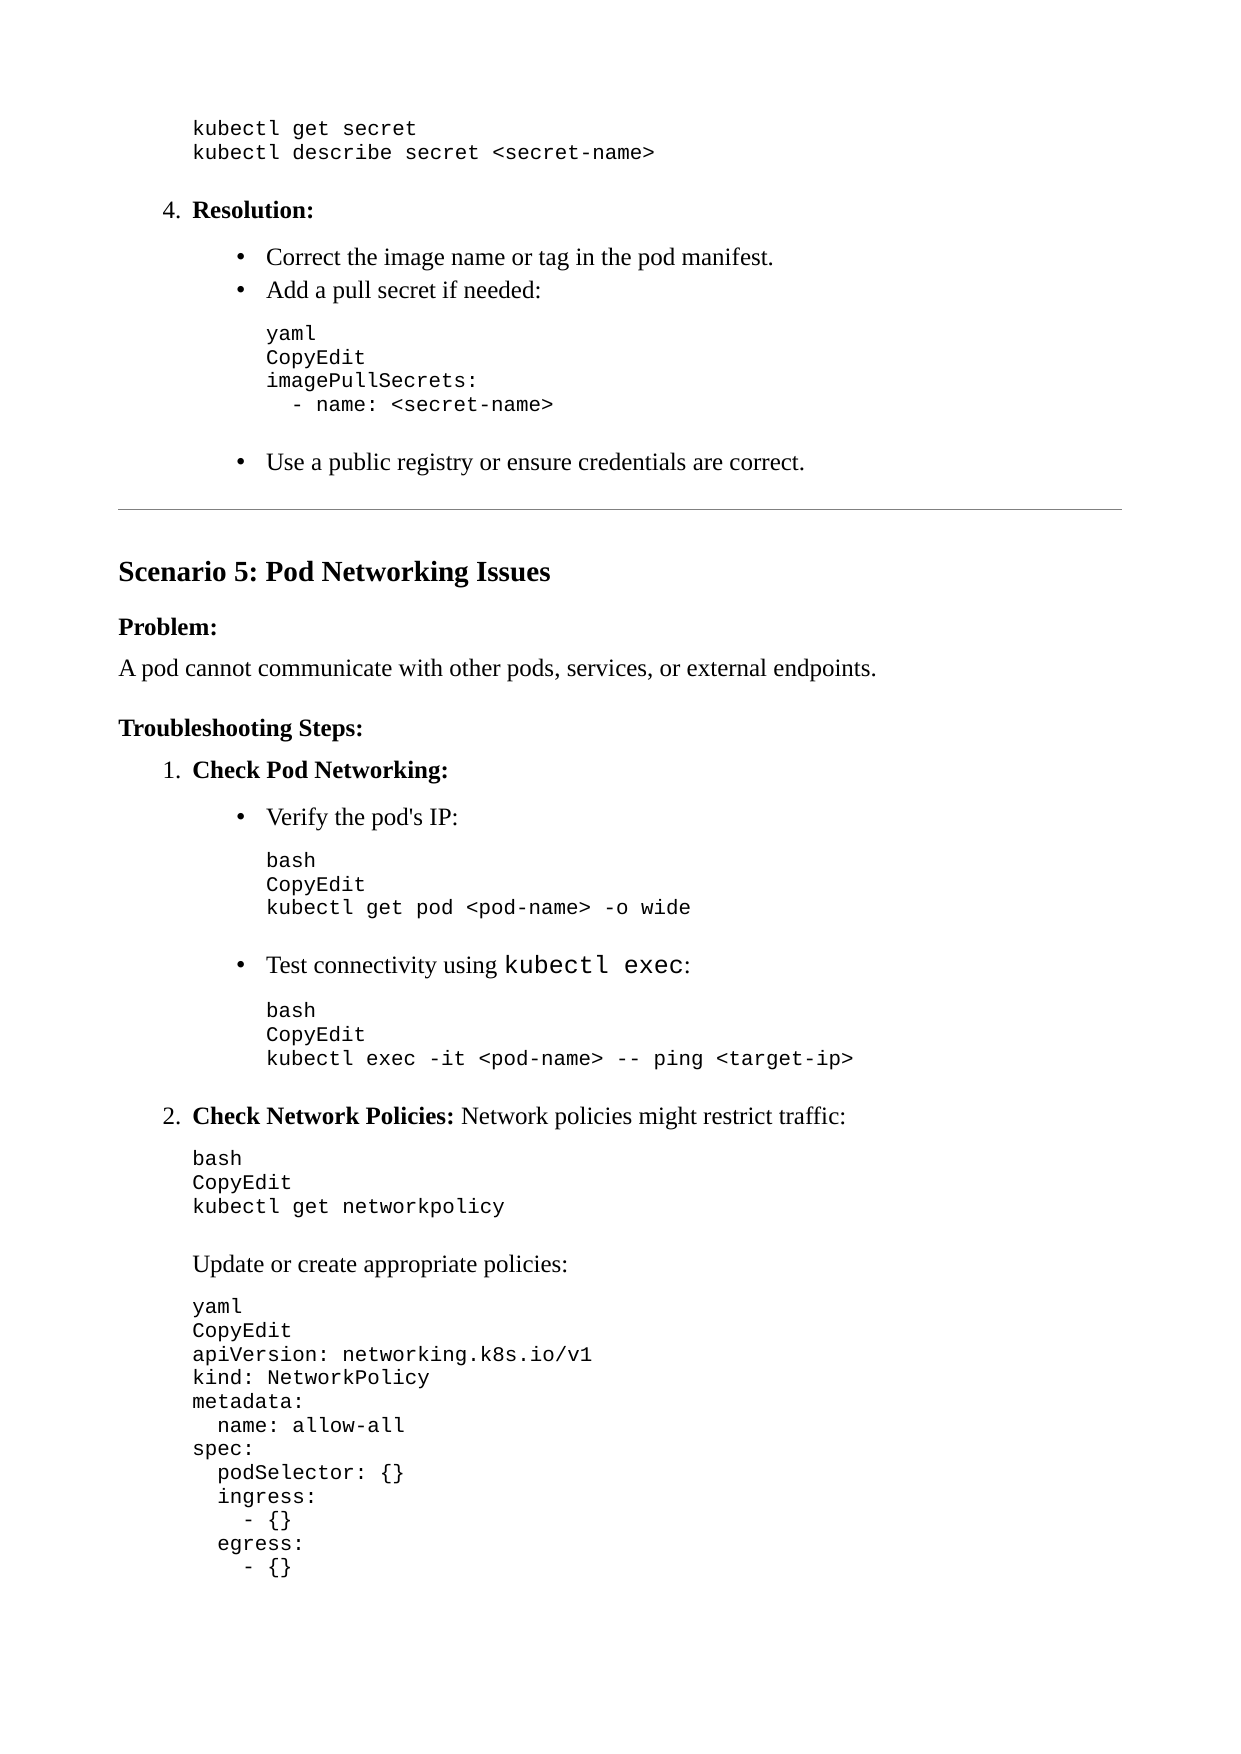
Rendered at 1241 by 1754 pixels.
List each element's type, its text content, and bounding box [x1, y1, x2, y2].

list - {} [162, 1557, 1122, 1580]
subtitle Scenario 5: Pod Networking Issues [118, 554, 1122, 587]
list Verify the pod's IP: [236, 802, 1122, 831]
list Test connectivity using kubectl exec: [236, 950, 1122, 981]
list kubectl describe secret <secret-name> [162, 142, 1122, 165]
list Use a public registry or ensure credentials are correct. [236, 447, 1122, 476]
list egress: [162, 1533, 1122, 1557]
list Correct the image name or tag in the pod manifest. [236, 242, 1122, 271]
list kubectl exec -it <pod-name> -- ping <target-ip> [236, 1048, 1122, 1071]
list kind: NetworkPolicy [162, 1367, 1122, 1391]
list - {} [162, 1509, 1122, 1533]
list CopyEdit [162, 1172, 1122, 1196]
subtitle Troubleshooting Steps: [118, 713, 1122, 742]
list name: allow-all [162, 1415, 1122, 1438]
list CopyEdit [236, 1024, 1122, 1048]
list podSelector: {} [162, 1462, 1122, 1486]
list Check Pod Networking: [162, 755, 1122, 783]
list imagePullSecrets: [236, 370, 1122, 394]
list CopyEdit [162, 1320, 1122, 1344]
list CopyEdit [236, 874, 1122, 897]
list kubectl get secret [162, 118, 1122, 142]
list Add a pull secret if needed: [236, 276, 1122, 304]
list Resolution: [162, 195, 1122, 224]
list kubectl get networkpolicy [162, 1196, 1122, 1219]
list bash [236, 1000, 1122, 1024]
list CopyEdit [236, 347, 1122, 370]
list - name: <secret-name> [236, 394, 1122, 418]
text A pod cannot communicate with other pods, services, or external endpoints. [118, 653, 1122, 682]
list bash [162, 1148, 1122, 1172]
list metadata: [162, 1391, 1122, 1415]
list yaml [162, 1296, 1122, 1320]
list Update or create appropriate policies: [162, 1249, 1122, 1278]
list ingress: [162, 1486, 1122, 1509]
list kubectl get pod <pod-name> -o wide [236, 897, 1122, 921]
list spec: [162, 1438, 1122, 1462]
list apiVersion: networking.k8s.io/v1 [162, 1344, 1122, 1367]
list yaml [236, 323, 1122, 347]
list Check Network Policies: Network policies might restrict traffic: [162, 1101, 1122, 1129]
subtitle Problem: [118, 612, 1122, 641]
list bash [236, 850, 1122, 874]
